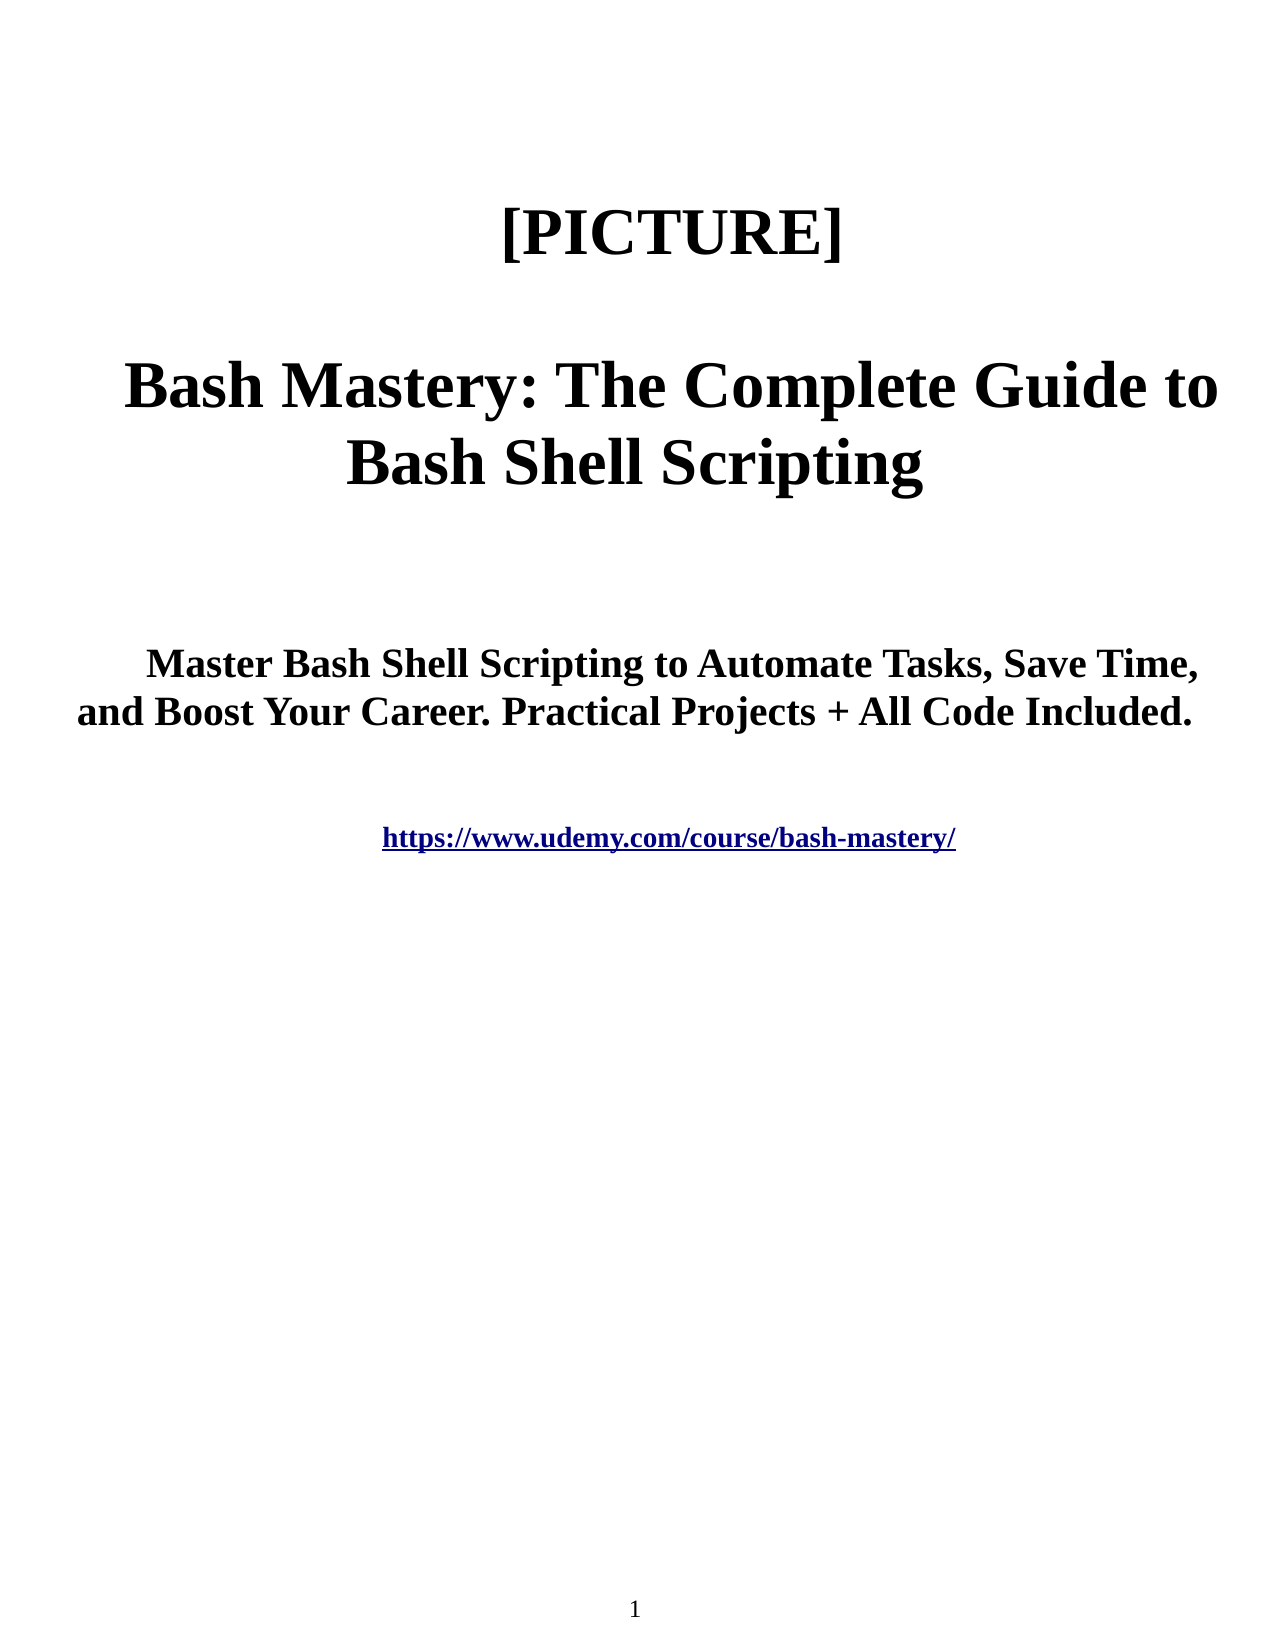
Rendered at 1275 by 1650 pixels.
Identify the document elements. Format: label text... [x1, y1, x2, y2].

text Bash Mastery: The Complete Guide to Bash Shell Scripting [35, 346, 1234, 499]
text [PICTURE] [35, 192, 1234, 269]
text Master Bash Shell Scripting to Automate Tasks, Save Time, and Boost Your Career. Practical Projects + All Code Included. [35, 638, 1234, 734]
text https://www.udemy.com/course/bash-mastery/ [35, 820, 1234, 854]
